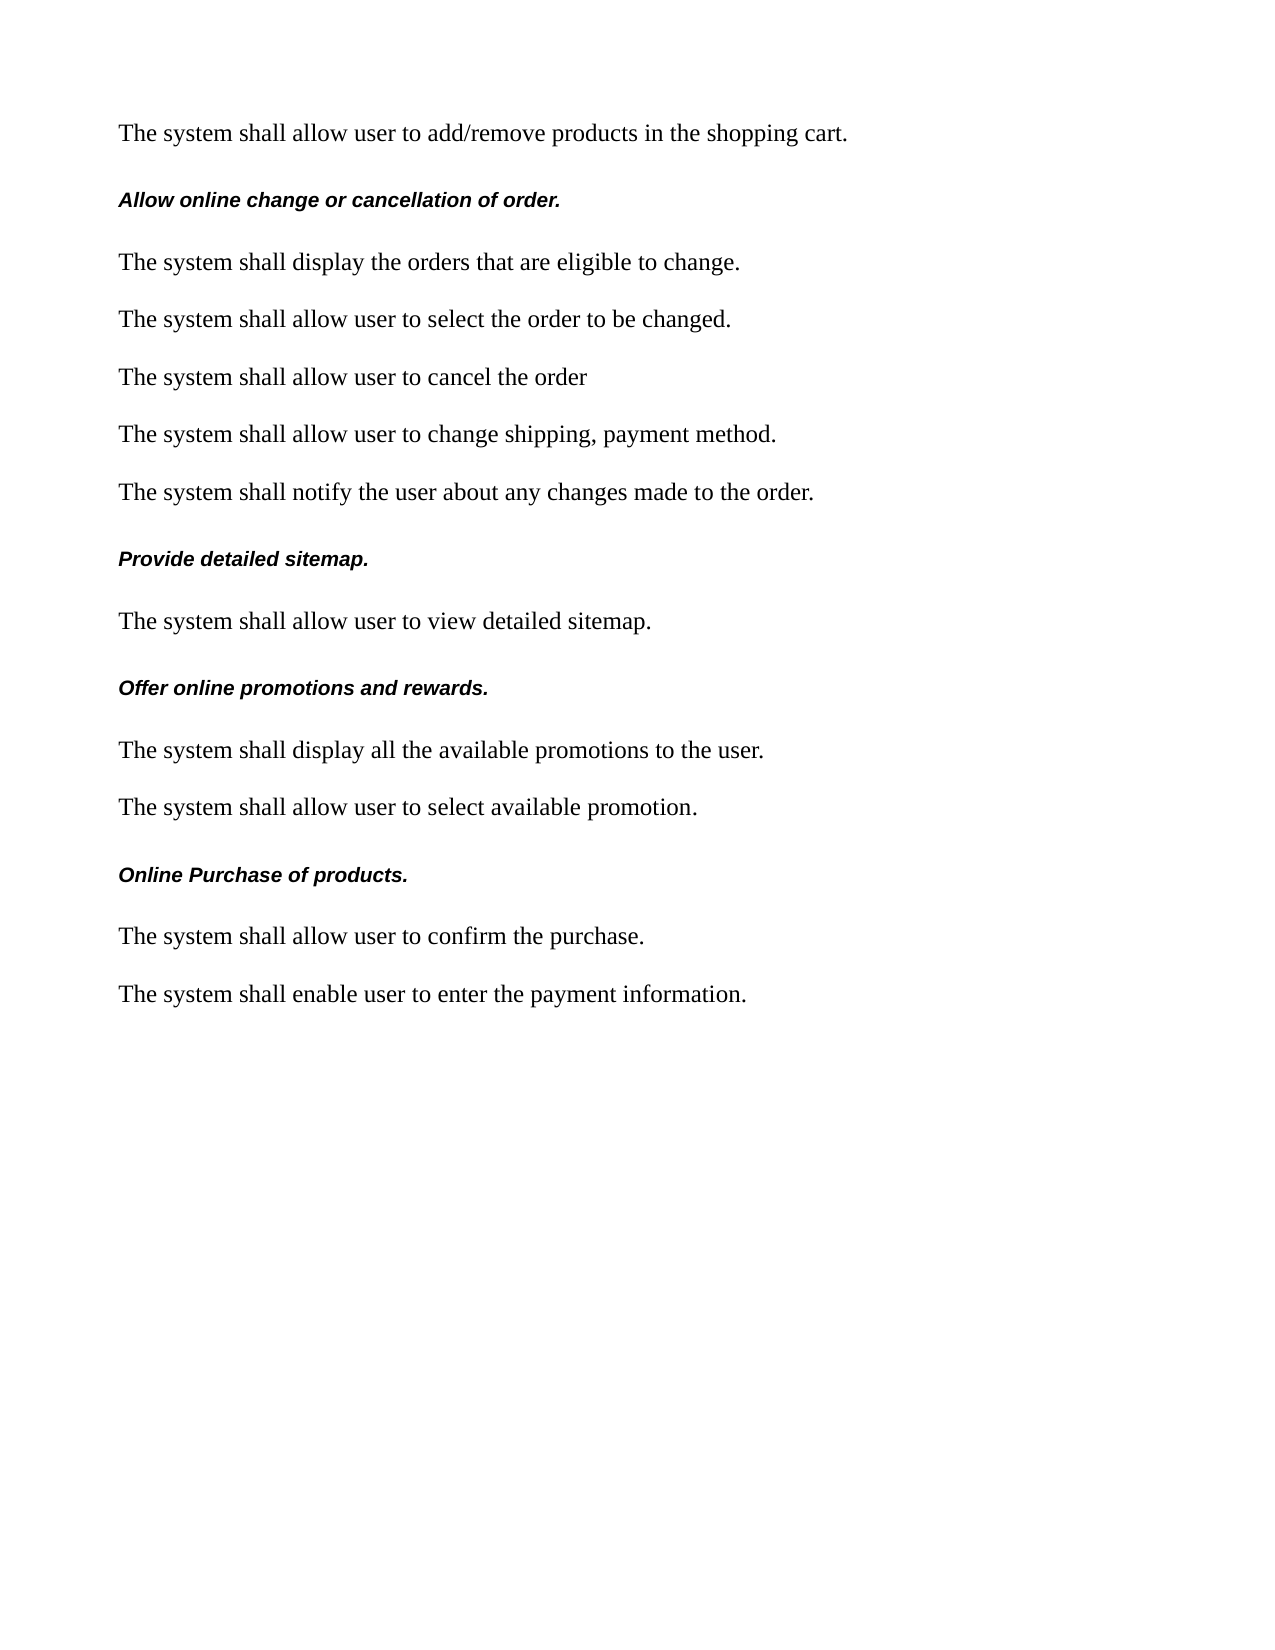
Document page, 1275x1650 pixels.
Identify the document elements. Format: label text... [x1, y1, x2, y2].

text The system shall notify the user about any changes made to the order. [118, 477, 1157, 506]
subtitle Provide detailed sitemap. [118, 547, 1157, 571]
text The system shall allow user to add/remove products in the shopping cart. [118, 118, 1157, 147]
subtitle Online Purchase of products. [118, 862, 1157, 886]
text The system shall allow user to confirm the purchase. [118, 921, 1157, 950]
text The system shall allow user to cancel the order [118, 362, 1157, 391]
subtitle Offer online promotions and rewards. [118, 676, 1157, 700]
text The system shall allow user to change shipping, payment method. [118, 419, 1157, 448]
text The system shall allow user to select available promotion. [118, 792, 1157, 821]
text The system shall allow user to select the order to be changed. [118, 304, 1157, 333]
text The system shall display the orders that are eligible to change. [118, 247, 1157, 276]
text The system shall allow user to view detailed sitemap. [118, 606, 1157, 635]
subtitle Allow online change or cancellation of order. [118, 188, 1157, 212]
text The system shall display all the available promotions to the user. [118, 735, 1157, 764]
text The system shall enable user to enter the payment information. [118, 979, 1157, 1008]
